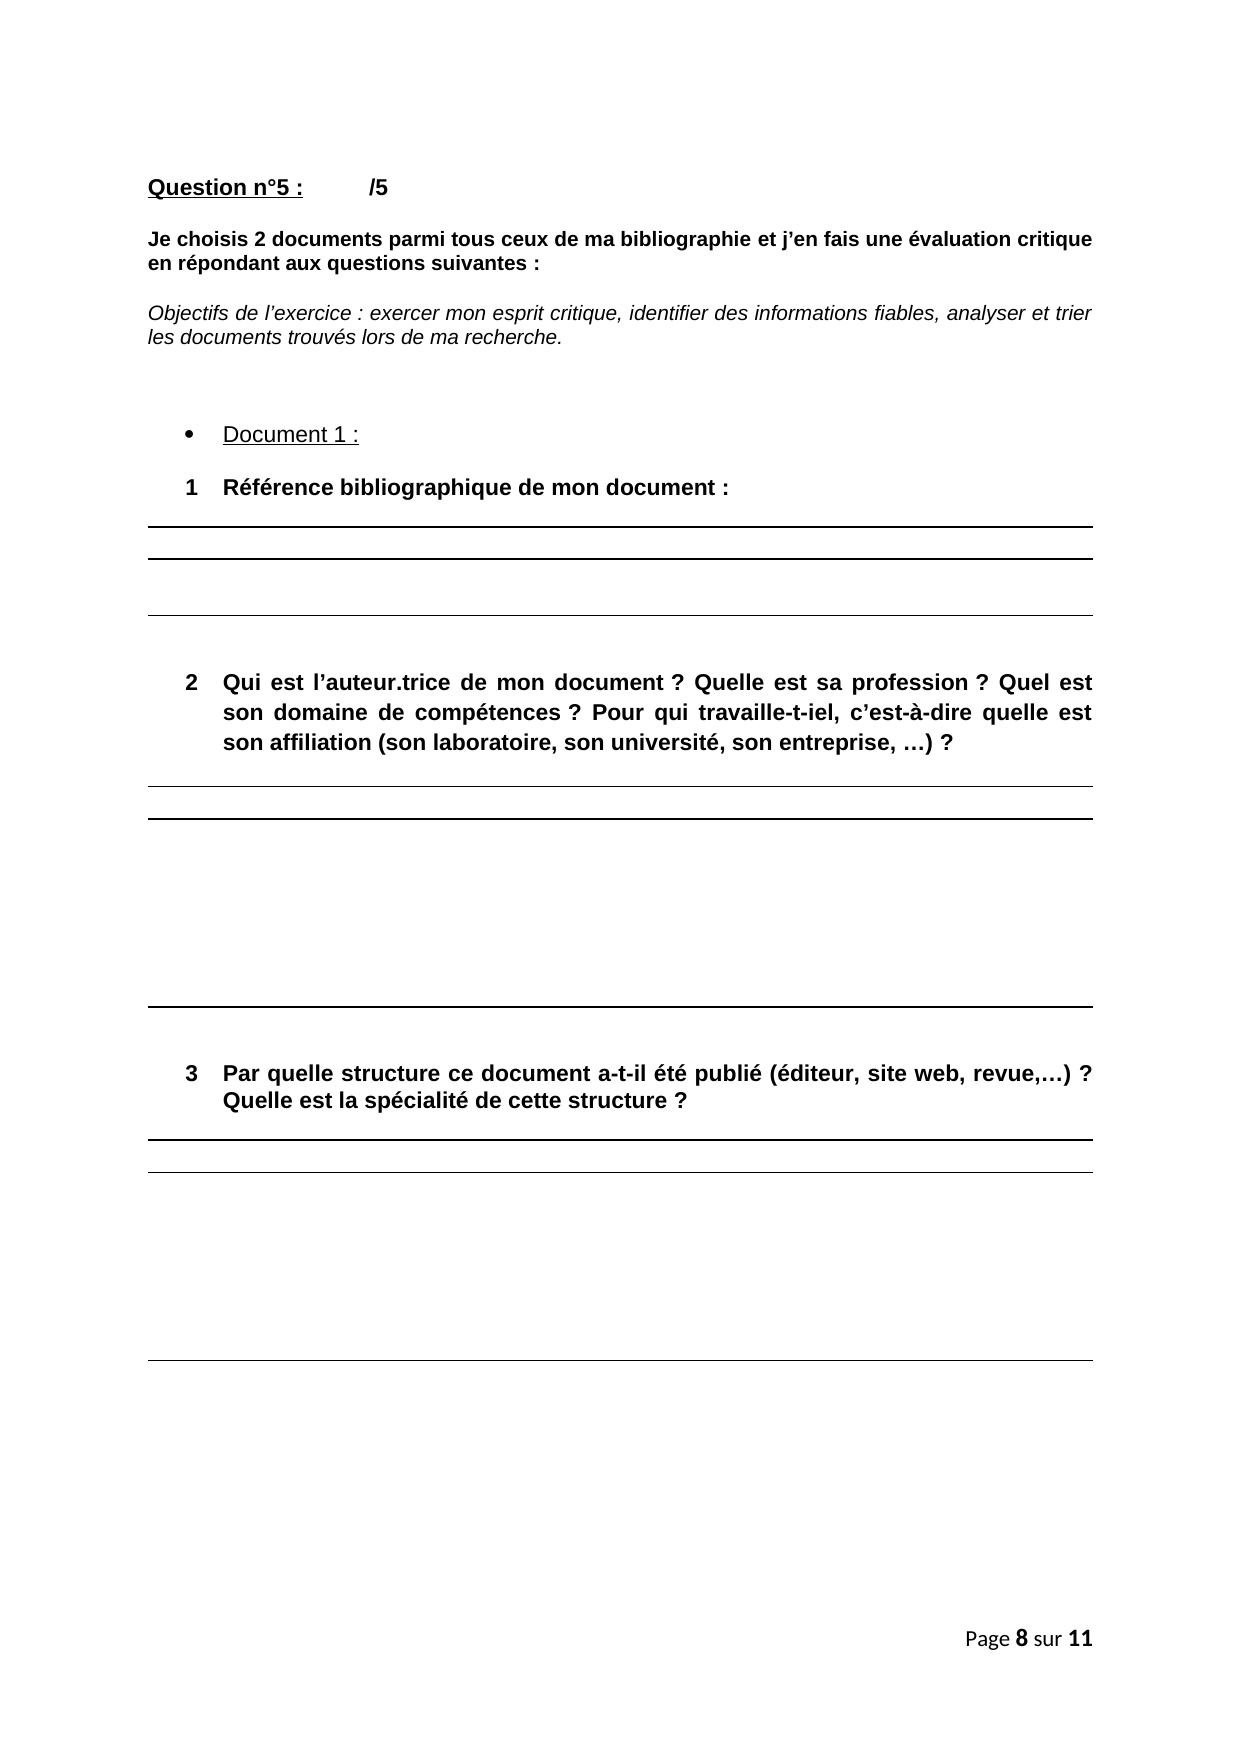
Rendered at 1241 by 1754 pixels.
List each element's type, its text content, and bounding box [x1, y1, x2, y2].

text Question n°5 : /5 [148, 174, 1093, 200]
list Par quelle structure ce document a-t-il été publié (éditeur, site web, revue,…) ? Quelle est la spécialité de cette structure ? [185, 1060, 1093, 1113]
list Qui est l’auteur.trice de mon document ? Quelle est sa profession ? Quel est son domaine de compétences ? Pour qui travaille-t-iel, c’est-à-dire quelle est son affiliation (son laboratoire, son université, son entreprise, …) ? [185, 669, 1093, 756]
text Objectifs de l’exercice : exercer mon esprit critique, identifier des informations fiables, analyser et trier les documents trouvés lors de ma recherche. [148, 301, 1093, 349]
list Référence bibliographique de mon document : [185, 473, 1093, 500]
list Document 1 : [185, 421, 1093, 447]
text Je choisis 2 documents parmi tous ceux de ma bibliographie et j’en fais une évaluation critique en répondant aux questions suivantes : [148, 227, 1093, 274]
